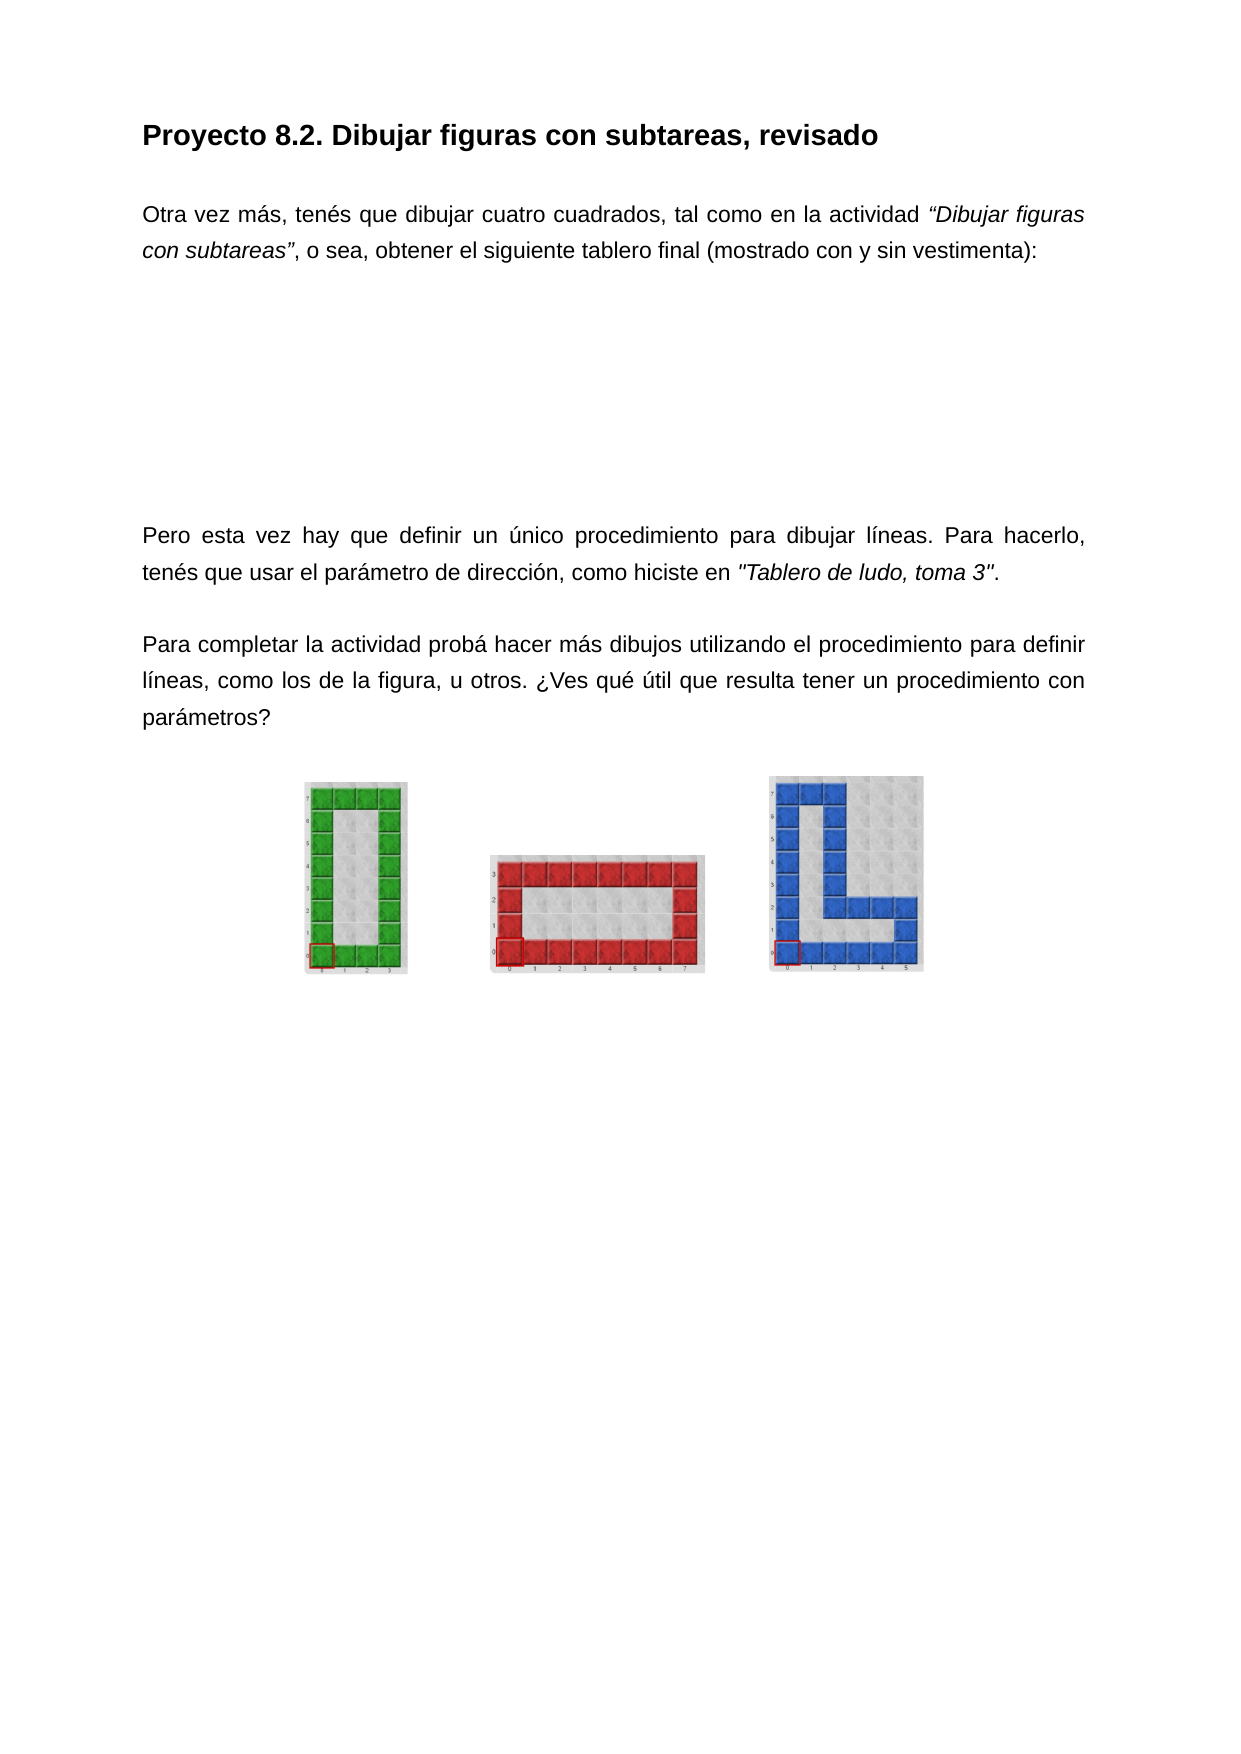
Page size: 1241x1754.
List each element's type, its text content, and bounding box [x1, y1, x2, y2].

text Proyecto 8.2. Dibujar figuras con subtareas, revisado [142, 118, 1087, 152]
picture [298, 782, 408, 978]
text Para completar la actividad probá hacer más dibujos utilizando el procedimiento para definir líneas, como los de la figura, u otros. ¿Ves qué útil que resulta tener un procedimiento con parámetros? [142, 631, 1087, 730]
picture [483, 855, 706, 978]
text Pero esta vez hay que definir un único procedimiento para dibujar líneas. Para hacerlo, tenés que usar el parámetro de dirección, como hiciste en "Tablero de ludo, toma 3". [142, 522, 1087, 585]
picture [762, 776, 924, 978]
text Otra vez más, tenés que dibujar cuatro cuadrados, tal como en la actividad “Dibujar figuras con subtareas”, o sea, obtener el siguiente tablero final (mostrado con y sin vestimenta): [142, 201, 1087, 263]
